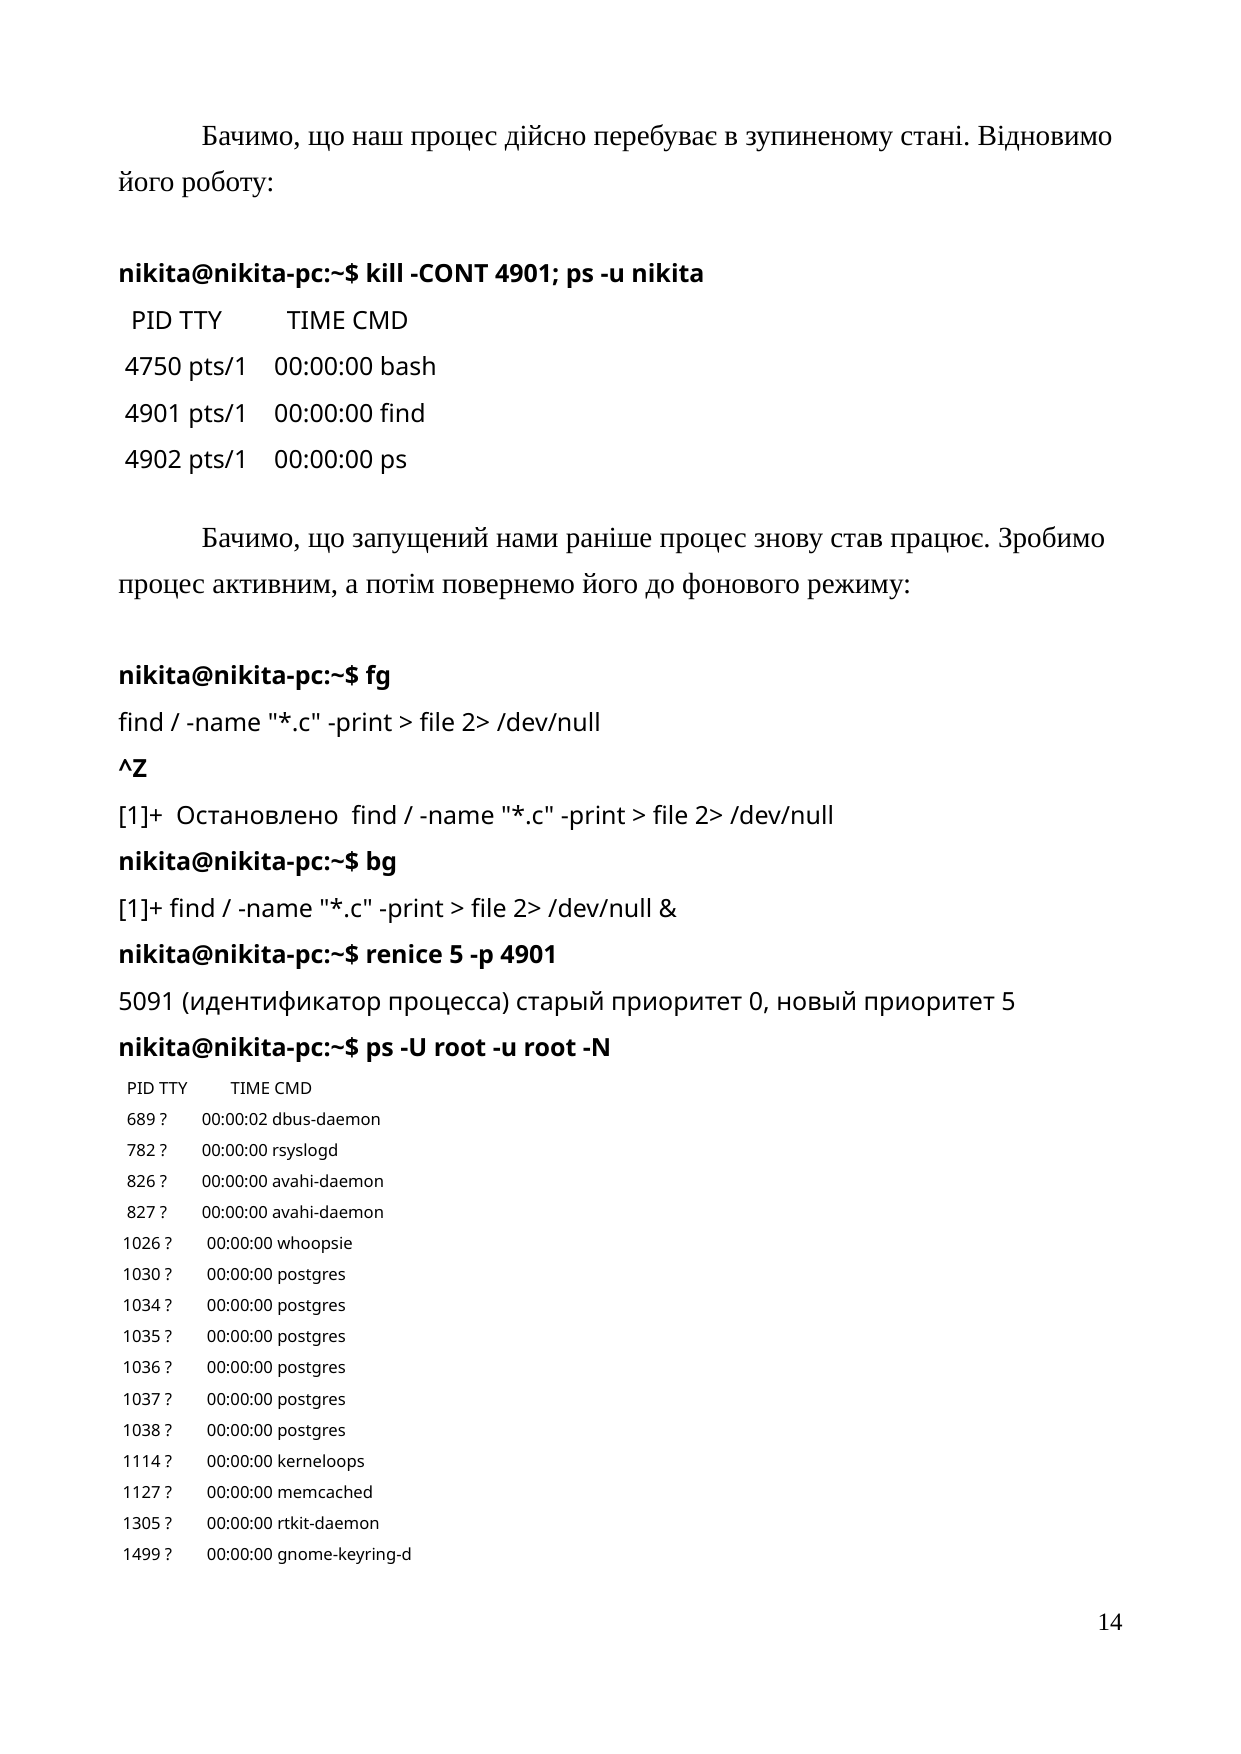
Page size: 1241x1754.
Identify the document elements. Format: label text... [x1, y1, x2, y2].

list 4902 pts/1 00:00:00 ps [118, 442, 1122, 476]
list 1305 ? 00:00:00 rtkit-daemon [118, 1511, 1122, 1534]
list 1026 ? 00:00:00 whoopsie [118, 1232, 1122, 1254]
list nikita@nikita-pc:~$ bg [118, 844, 1122, 878]
list nikita@nikita-pc:~$ fg [118, 658, 1122, 692]
list nikita@nikita-pc:~$ kill -CONT 4901; ps -u nikita [118, 256, 1122, 290]
list PID TTY TIME CMD [118, 1077, 1122, 1099]
list Бачимо, що наш процес дійсно перебуває в зупиненому стані. Відновимо його роботу: [118, 118, 1122, 198]
list 1499 ? 00:00:00 gnome-keyring-d [118, 1542, 1122, 1565]
list 826 ? 00:00:00 avahi-daemon [118, 1170, 1122, 1192]
list Бачимо, що запущений нами раніше процес знову став працює. Зробимо процес активним, а потім повернемо його до фонового режиму: [118, 520, 1122, 599]
list 689 ? 00:00:02 dbus-daemon [118, 1108, 1122, 1130]
list 1030 ? 00:00:00 postgres [118, 1263, 1122, 1286]
list 1114 ? 00:00:00 kerneloops [118, 1449, 1122, 1472]
list 1037 ? 00:00:00 postgres [118, 1387, 1122, 1410]
list 4901 pts/1 00:00:00 find [118, 396, 1122, 430]
list 1036 ? 00:00:00 postgres [118, 1356, 1122, 1379]
list [1]+ Остановлено find / -name "*.c" -print > file 2> /dev/null [118, 797, 1122, 831]
list 827 ? 00:00:00 avahi-daemon [118, 1201, 1122, 1223]
list 782 ? 00:00:00 rsyslogd [118, 1139, 1122, 1161]
list PID TTY TIME CMD [118, 302, 1122, 337]
list [1]+ find / -name "*.c" -print > file 2> /dev/null & [118, 890, 1122, 924]
list 4750 pts/1 00:00:00 bash [118, 349, 1122, 383]
list nikita@nikita-pc:~$ renice 5 -p 4901 [118, 937, 1122, 971]
list 1127 ? 00:00:00 memcached [118, 1480, 1122, 1503]
list ^Z [118, 751, 1122, 785]
list nikita@nikita-pc:~$ ps -U root -u root -N [118, 1030, 1122, 1064]
list 1035 ? 00:00:00 postgres [118, 1325, 1122, 1348]
list 5091 (идентификатор процесса) старый приоритет 0, новый приоритет 5 [118, 983, 1122, 1018]
list 1034 ? 00:00:00 postgres [118, 1294, 1122, 1317]
list 1038 ? 00:00:00 postgres [118, 1418, 1122, 1441]
list find / -name "*.c" -print > file 2> /dev/null [118, 704, 1122, 738]
